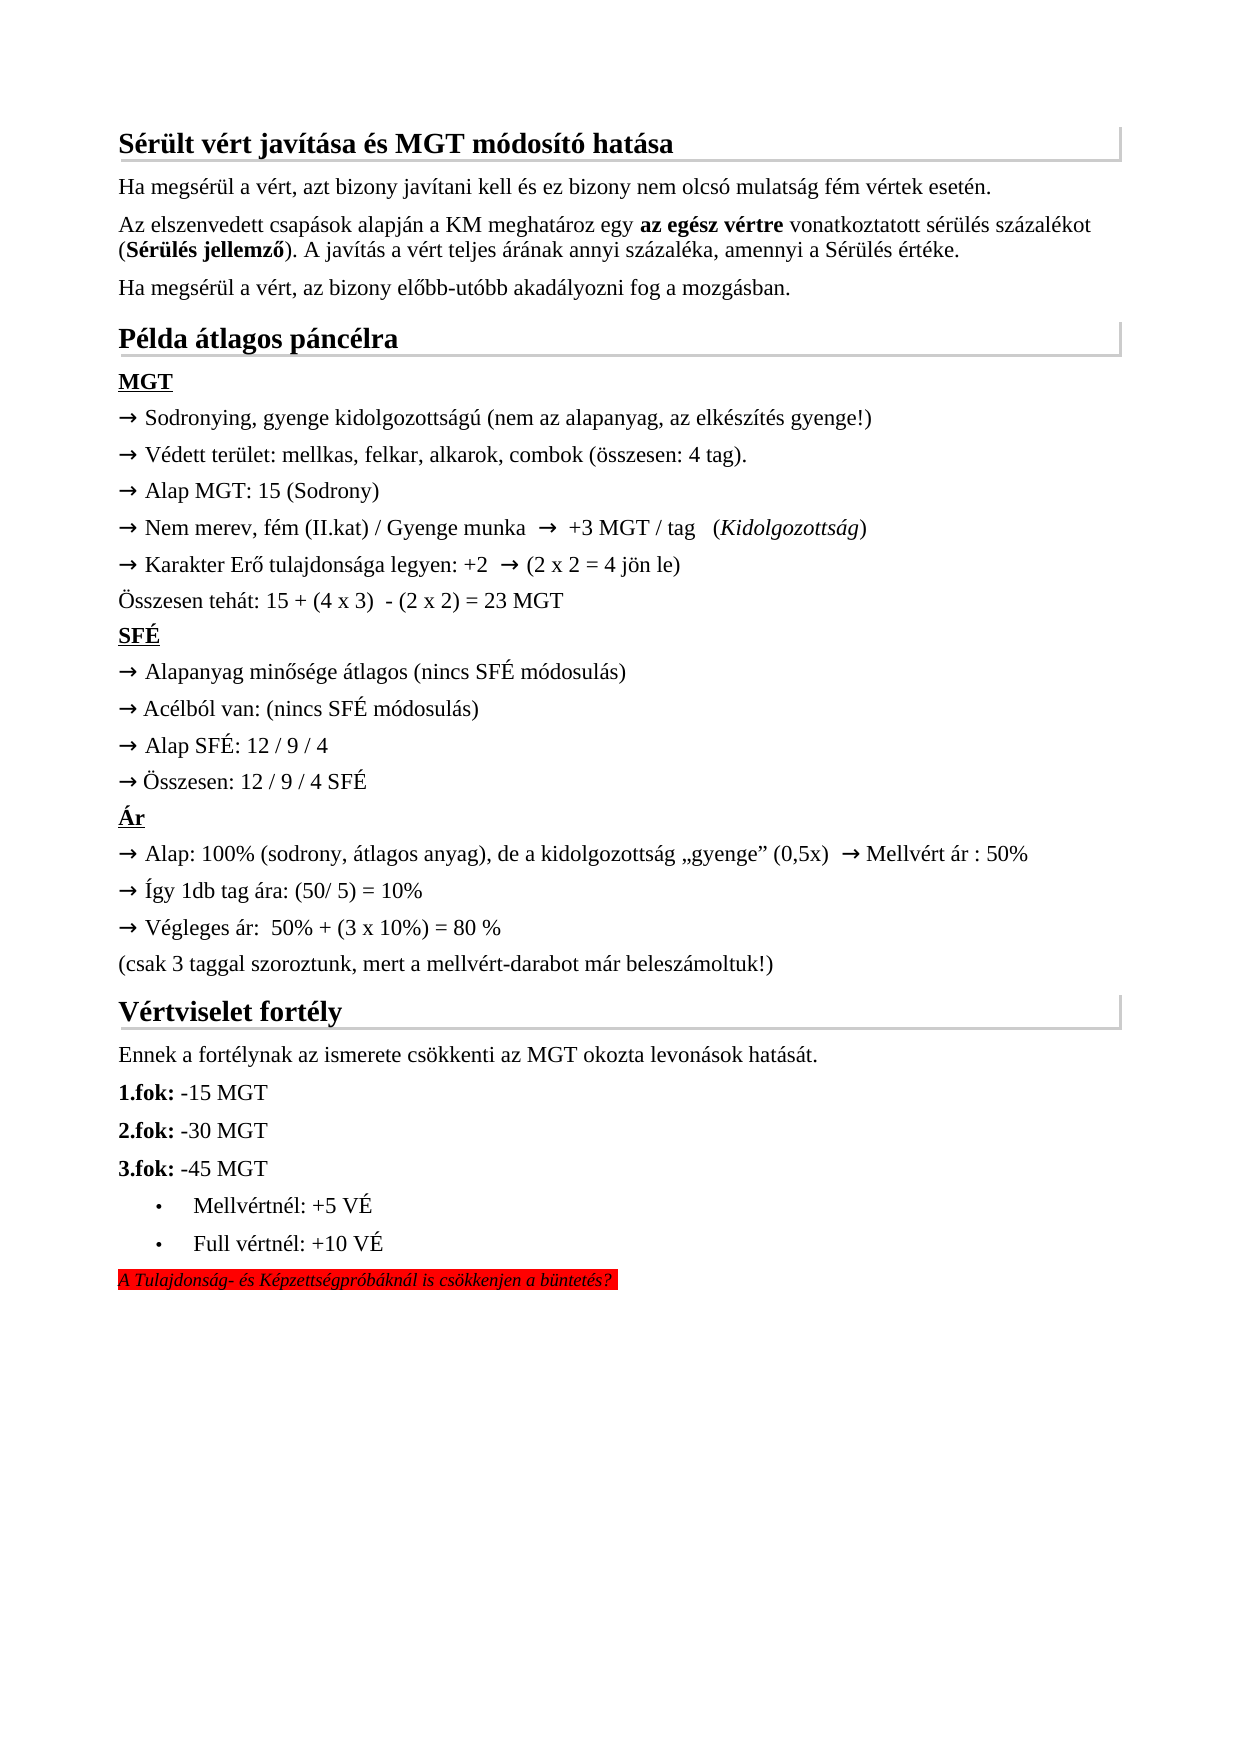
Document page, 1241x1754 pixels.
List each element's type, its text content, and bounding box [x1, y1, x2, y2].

text → Alapanyag minősége átlagos (nincs SFÉ módosulás) [118, 658, 1122, 685]
text SFÉ [118, 623, 1122, 648]
text Összesen tehát: 15 + (4 x 3) - (2 x 2) = 23 MGT [118, 588, 1122, 613]
text (csak 3 taggal szoroztunk, mert a mellvért-darabot már beleszámoltuk!) [118, 951, 1122, 976]
list Mellvértnél: +5 VÉ [156, 1193, 1122, 1219]
text → Sodronying, gyenge kidolgozottságú (nem az alapanyag, az elkészítés gyenge!) [118, 404, 1122, 431]
subtitle Példa átlagos páncélra [118, 322, 1119, 354]
text → Védett terület: mellkas, felkar, alkarok, combok (összesen: 4 tag). [118, 441, 1122, 468]
text → Karakter Erő tulajdonsága legyen: +2 → (2 x 2 = 4 jön le) [118, 551, 1122, 578]
text A Tulajdonság- és Képzettségpróbáknál is csökkenjen a büntetés? [118, 1269, 1122, 1290]
text Ha megsérül a vért, az bizony előbb-utóbb akadályozni fog a mozgásban. [118, 275, 1122, 301]
text → Alap SFÉ: 12 / 9 / 4 [118, 732, 1122, 758]
text → Alap: 100% (sodrony, átlagos anyag), de a kidolgozottság „gyenge” (0,5x) → Mellvért ár : 50% [118, 841, 1122, 867]
text → Nem merev, fém (II.kat) / Gyenge munka → +3 MGT / tag (Kidolgozottság) [118, 514, 1122, 541]
subtitle Sérült vért javítása és MGT módosító hatása [118, 127, 1119, 159]
text Az elszenvedett csapások alapján a KM meghatároz egy az egész vértre vonatkoztatott sérülés százalékot (Sérülés jellemző). A javítás a vért teljes árának annyi százaléka, amennyi a Sérülés értéke. [118, 212, 1122, 263]
text Ár [118, 805, 1122, 831]
text → Alap MGT: 15 (Sodrony) [118, 478, 1122, 504]
text → Végleges ár: 50% + (3 x 10%) = 80 % [118, 914, 1122, 941]
list Full vértnél: +10 VÉ [156, 1231, 1122, 1257]
text Ennek a fortélynak az ismerete csökkenti az MGT okozta levonások hatását. [118, 1042, 1122, 1067]
text MGT [118, 369, 1122, 394]
text → Acélból van: (nincs SFÉ módosulás) [118, 695, 1122, 722]
text Ha megsérül a vért, azt bizony javítani kell és ez bizony nem olcsó mulatság fém vértek esetén. [118, 174, 1122, 199]
text 3.fok: -45 MGT [118, 1156, 1122, 1181]
text 1.fok: -15 MGT [118, 1080, 1122, 1105]
text → Összesen: 12 / 9 / 4 SFÉ [118, 768, 1122, 795]
subtitle Vértviselet fortély [118, 995, 1119, 1027]
text 2.fok: -30 MGT [118, 1118, 1122, 1143]
text → Így 1db tag ára: (50/ 5) = 10% [118, 877, 1122, 904]
